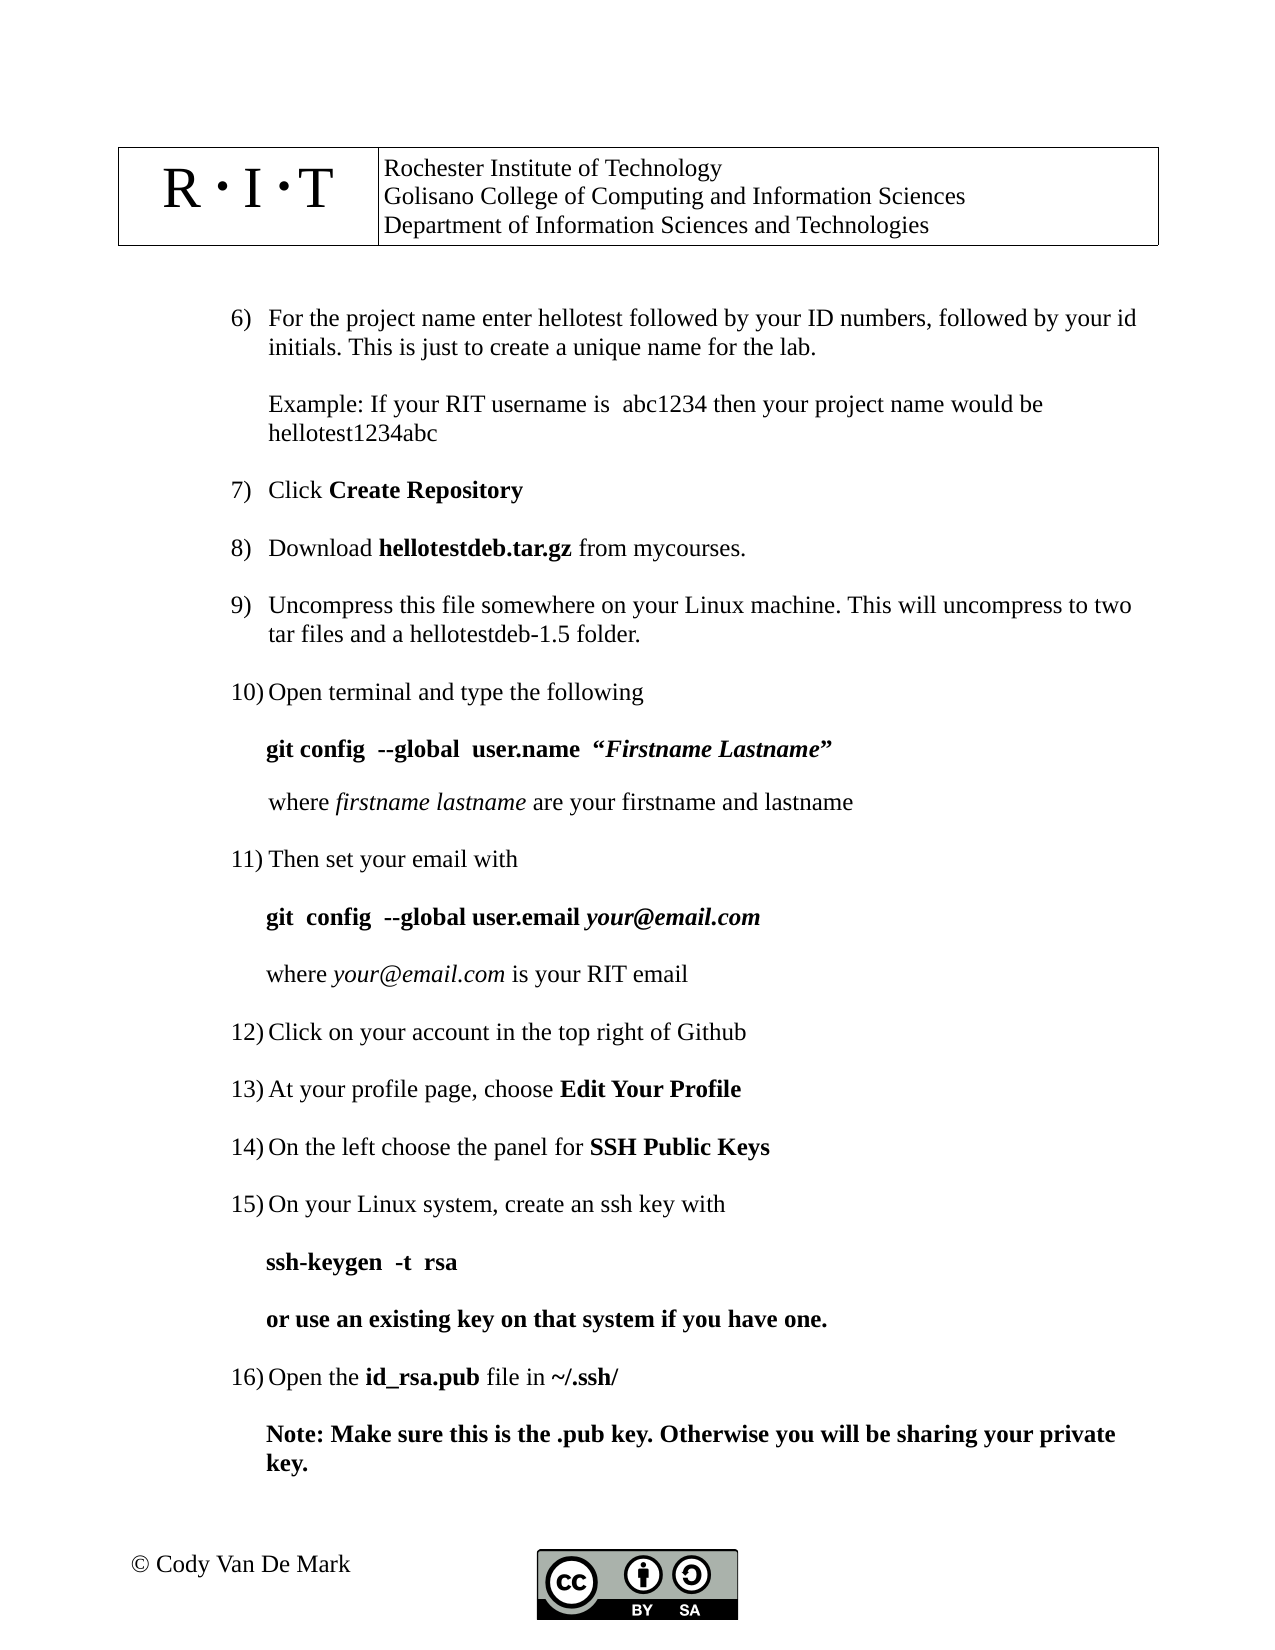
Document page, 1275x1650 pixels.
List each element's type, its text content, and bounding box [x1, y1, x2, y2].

list Download hellotestdeb.tar.gz from mycourses. [231, 533, 1157, 562]
list On the left choose the panel for SSH Public Keys [231, 1132, 1157, 1160]
list At your profile page, choose Edit Your Profile [231, 1074, 1157, 1103]
text where your@email.com is your RIT email [118, 959, 1157, 988]
list Click Create Repository [231, 476, 1157, 504]
text git config --global user.email your@email.com [118, 902, 1157, 930]
text or use an existing key on that system if you have one. [118, 1304, 1157, 1333]
list For the project name enter hellotest followed by your ID numbers, followed by your id initials. This is just to create a unique name for the lab. [231, 303, 1157, 361]
list Open terminal and type the following [231, 677, 1157, 706]
list On your Linux system, create an ssh key with [231, 1189, 1157, 1218]
list Then set your email with [231, 844, 1157, 873]
list Example: If your RIT username is abc1234 then your project name would be hellotest1234abc [231, 389, 1157, 447]
list Uncompress this file somewhere on your Linux machine. This will uncompress to two tar files and a hellotestdeb-1.5 folder. [231, 591, 1157, 648]
list Click on your account in the top right of Github [231, 1017, 1157, 1045]
text Note: Make sure this is the .pub key. Otherwise you will be sharing your private key. [118, 1419, 1157, 1477]
list Open the id_rsa.pub file in ~/.ssh/ [231, 1362, 1157, 1390]
picture [536, 1549, 739, 1620]
list where firstname lastname are your firstname and lastname [231, 787, 1157, 815]
text git config --global user.name “Firstname Lastname” [118, 734, 1157, 763]
text ssh-keygen -t rsa [118, 1247, 1157, 1275]
